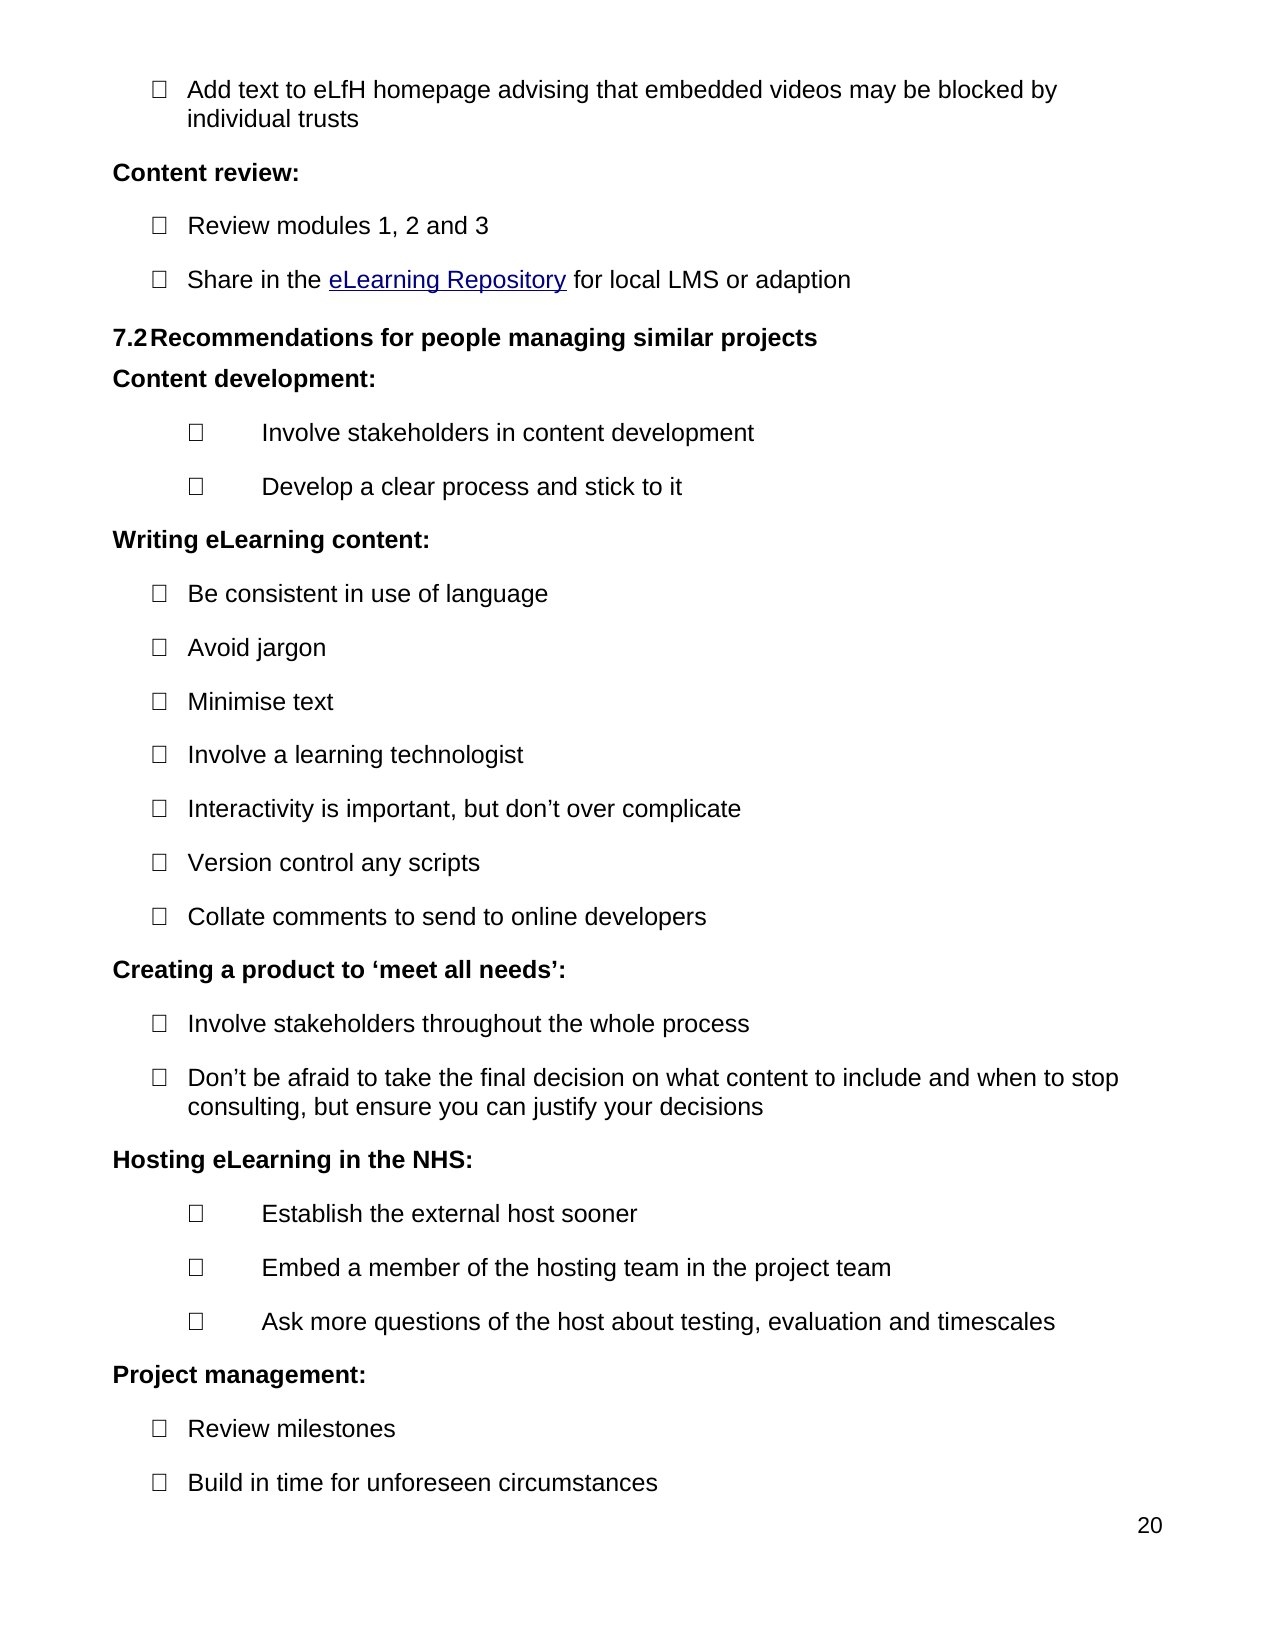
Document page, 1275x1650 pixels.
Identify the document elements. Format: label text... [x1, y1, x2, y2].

list Review modules 1, 2 and 3 [150, 211, 1162, 240]
list Minimise text [150, 687, 1162, 715]
list Interactivity is important, but don’t over complicate [150, 794, 1162, 823]
list Collate comments to send to online developers [150, 902, 1162, 930]
text Content review: [112, 157, 1162, 186]
text Writing eLearning content: [112, 525, 1162, 554]
list Be consistent in use of language [150, 579, 1162, 608]
list Involve a learning technologist [150, 740, 1162, 769]
list Review milestones [150, 1414, 1162, 1443]
subtitle Recommendations for people managing similar projects [112, 323, 1162, 352]
text Content development: [112, 364, 1162, 393]
list Involve stakeholders throughout the whole process [150, 1009, 1162, 1038]
text Project management: [112, 1360, 1162, 1389]
list Develop a clear process and stick to it [186, 472, 1162, 500]
list Embed a member of the hosting team in the project team [186, 1253, 1162, 1282]
list Build in time for unforeseen circumstances [150, 1468, 1162, 1497]
list Version control any scripts [150, 848, 1162, 877]
text Hosting eLearning in the NHS: [112, 1145, 1162, 1174]
list Ask more questions of the host about testing, evaluation and timescales [186, 1307, 1162, 1335]
text Creating a product to ‘meet all needs’: [112, 955, 1162, 984]
list Avoid jargon [150, 633, 1162, 662]
list Don’t be afraid to take the final decision on what content to include and when to stop consulting, but ensure you can justify your decisions [150, 1063, 1162, 1120]
list Involve stakeholders in content development [186, 418, 1162, 447]
list Establish the external host sooner [186, 1199, 1162, 1228]
list Add text to eLfH homepage advising that embedded videos may be blocked by individual trusts [150, 75, 1162, 132]
list Share in the eLearning Repository for local LMS or adaption [150, 265, 1162, 294]
